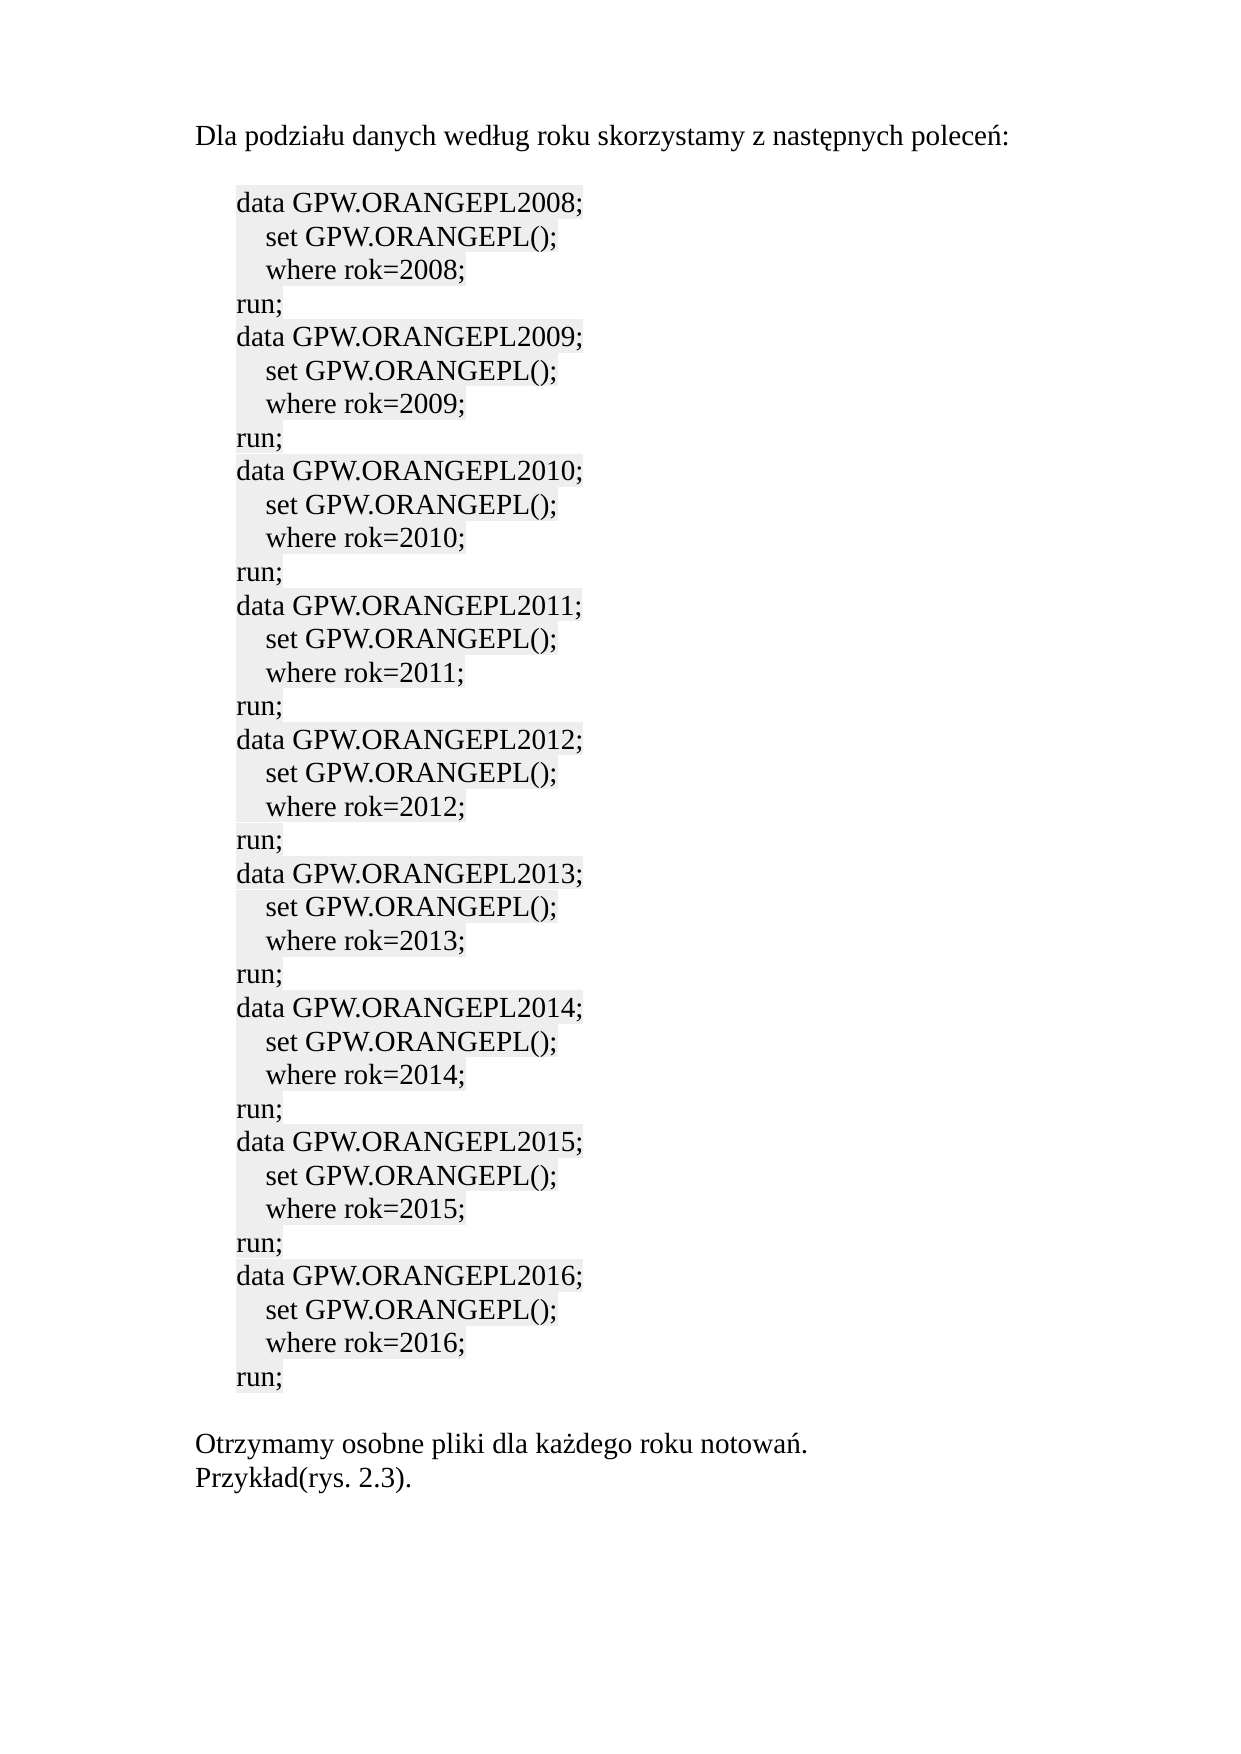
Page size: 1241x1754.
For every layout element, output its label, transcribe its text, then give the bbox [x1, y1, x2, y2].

text set GPW.ORANGEPL(); [558, 621, 1122, 655]
text where rok=2014; [466, 1057, 1122, 1091]
text run; [283, 420, 1122, 453]
text set GPW.ORANGEPL(); [558, 1024, 1122, 1057]
text run; [283, 554, 1122, 588]
text data GPW.ORANGEPL2015; [583, 1124, 1122, 1158]
text run; [236, 822, 1122, 856]
text where rok=2008; [466, 252, 1122, 286]
text data GPW.ORANGEPL2014; [583, 990, 1122, 1024]
text run; [283, 286, 1122, 319]
text run; [283, 1359, 1122, 1393]
text Otrzymamy osobne pliki dla każdego roku notowań. [118, 1426, 195, 1460]
text where rok=2015; [466, 1191, 1122, 1225]
text Otrzymamy osobne pliki dla każdego roku notowań. [808, 1426, 1122, 1460]
text where rok=2009; [466, 386, 1122, 420]
text data GPW.ORANGEPL2016; [236, 1258, 1122, 1292]
text data GPW.ORANGEPL2008; [583, 185, 1122, 219]
text set GPW.ORANGEPL(); [558, 219, 1122, 252]
text data GPW.ORANGEPL2013; [583, 856, 1122, 889]
text run; [283, 1091, 1122, 1124]
text data GPW.ORANGEPL2010; [236, 453, 1122, 487]
text where rok=2011; [465, 655, 1122, 688]
text where rok=2016; [466, 1326, 1122, 1359]
text Dla podziału danych według roku skorzystamy z następnych poleceń: [118, 118, 195, 152]
text data GPW.ORANGEPL2009; [583, 319, 1122, 353]
text set GPW.ORANGEPL(); [558, 1158, 1122, 1191]
text data GPW.ORANGEPL2011; [582, 588, 1122, 621]
text where rok=2010; [466, 521, 1122, 554]
text Przykład(rys. 2.3). [412, 1460, 1122, 1493]
text run; [283, 957, 1122, 990]
text set GPW.ORANGEPL(); [558, 353, 1122, 386]
text data GPW.ORANGEPL2012; [583, 722, 1122, 755]
text where rok=2012; [466, 789, 1122, 822]
text set GPW.ORANGEPL(); [558, 1292, 1122, 1326]
text run; [283, 1225, 1122, 1258]
text set GPW.ORANGEPL(); [236, 889, 1122, 923]
text Dla podziału danych według roku skorzystamy z następnych poleceń: [1010, 118, 1122, 152]
text run; [283, 688, 1122, 722]
text set GPW.ORANGEPL(); [558, 487, 1122, 521]
text where rok=2013; [466, 923, 1122, 957]
text Przykład(rys. 2.3). [118, 1460, 195, 1493]
text set GPW.ORANGEPL(); [558, 755, 1122, 789]
